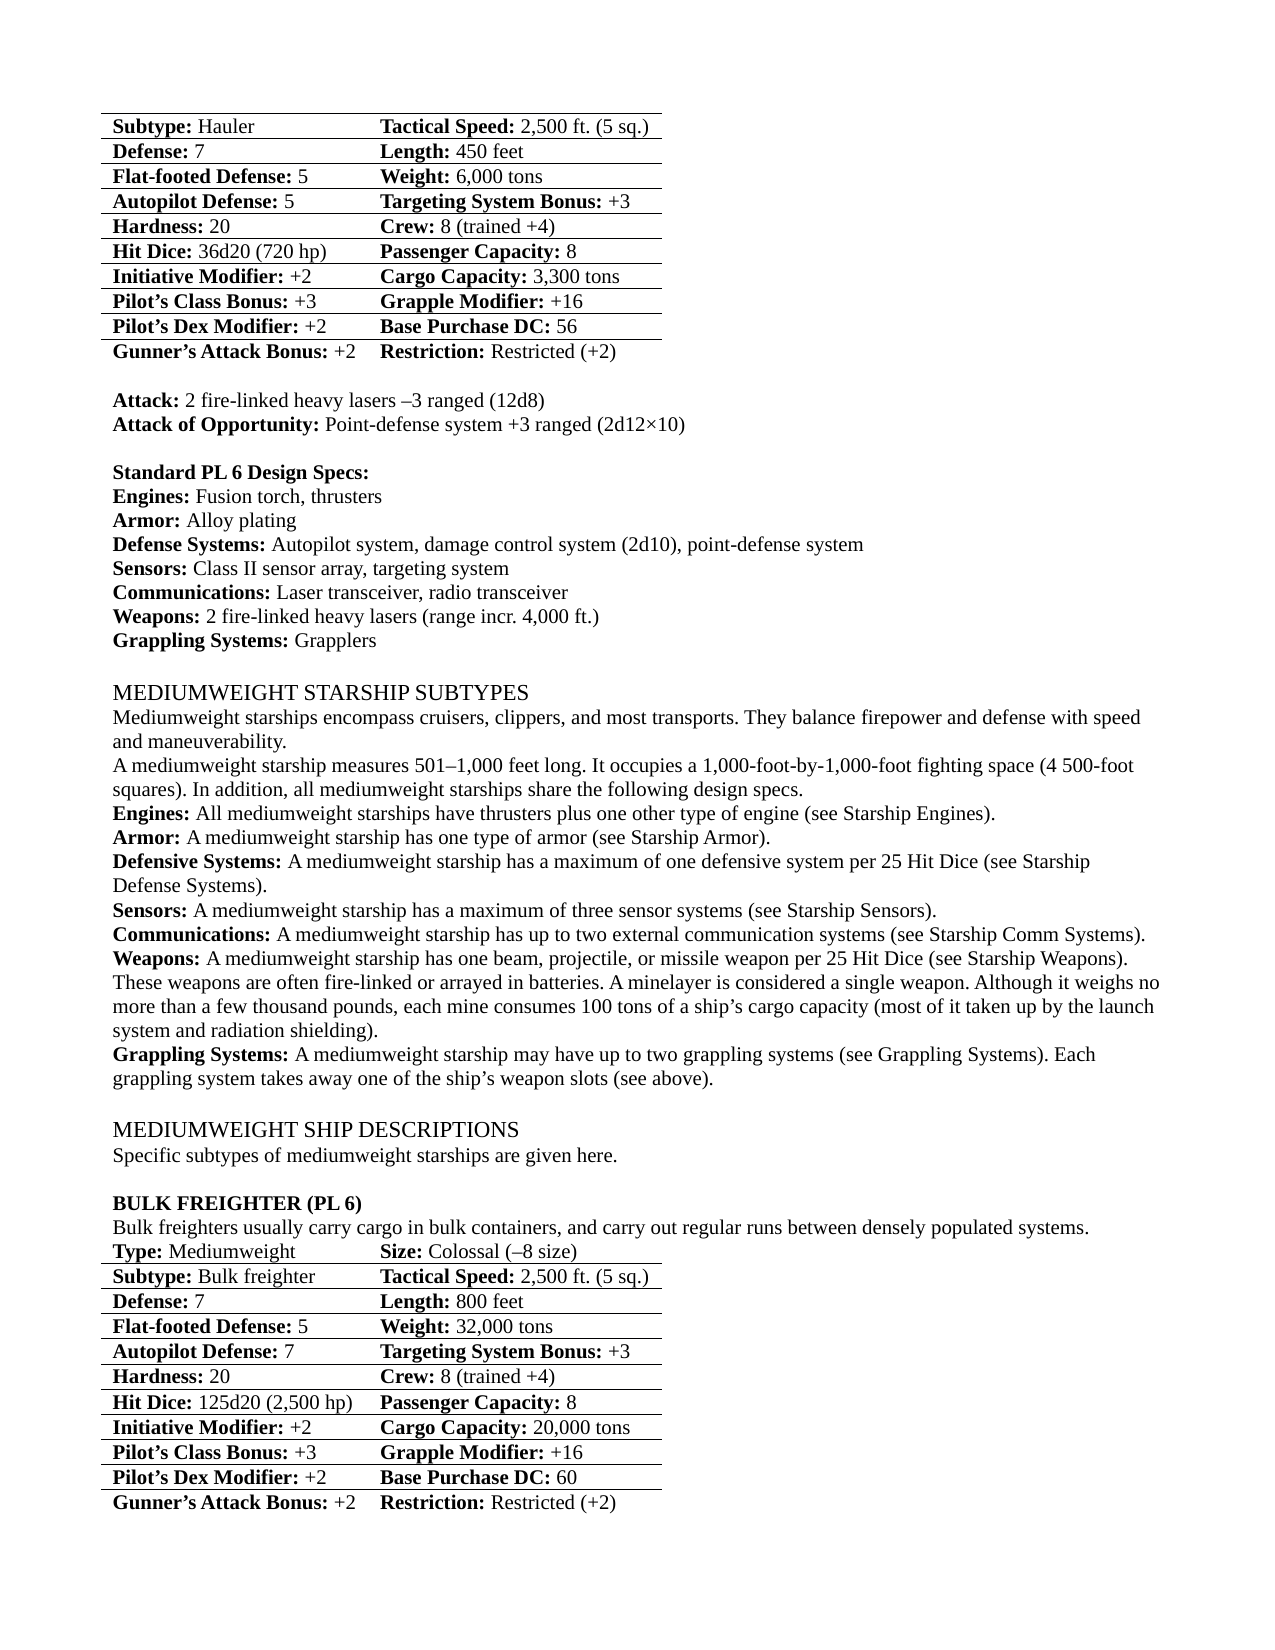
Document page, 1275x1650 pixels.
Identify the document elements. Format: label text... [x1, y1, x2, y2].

table_header Type: Mediumweight [101, 1239, 369, 1263]
table_cell Pilot’s Class Bonus: +3 [101, 1440, 369, 1464]
text Defense Systems: Autopilot system, damage control system (2d10), point-defense system [112, 532, 1162, 556]
text These weapons are often fire-linked or arrayed in batteries. A minelayer is considered a single weapon. Although it weighs no more than a few thousand pounds, each mine consumes 100 tons of a ship’s cargo capacity (most of it taken up by the launch system and radiation shielding). [112, 970, 1162, 1042]
table_cell Weight: 32,000 tons [369, 1314, 662, 1338]
text Specific subtypes of mediumweight starships are given here. [112, 1143, 1162, 1167]
table_cell Grapple Modifier: +16 [369, 289, 662, 313]
text Armor: A mediumweight starship has one type of armor (see Starship Armor). [112, 825, 1162, 849]
text Engines: All mediumweight starships have thrusters plus one other type of engine (see Starship Engines). [112, 801, 1162, 825]
table_cell Subtype: Bulk freighter [101, 1264, 369, 1288]
text MEDIUMWEIGHT SHIP DESCRIPTIONS [112, 1116, 1162, 1143]
table_cell Targeting System Bonus: +3 [369, 1339, 662, 1363]
table_cell Hardness: 20 [101, 214, 369, 238]
table_cell Subtype: Hauler [101, 114, 369, 138]
text Grappling Systems: Grapplers [112, 628, 1162, 652]
table_cell Grapple Modifier: +16 [369, 1440, 662, 1464]
table_cell Passenger Capacity: 8 [369, 1390, 662, 1414]
table_cell Pilot’s Dex Modifier: +2 [101, 1465, 369, 1489]
table_cell Hit Dice: 125d20 (2,500 hp) [101, 1390, 369, 1414]
text A mediumweight starship measures 501–1,000 feet long. It occupies a 1,000-foot-by-1,000-foot fighting space (4 500-foot [112, 753, 1162, 777]
text Sensors: A mediumweight starship has a maximum of three sensor systems (see Starship Sensors). [112, 897, 1162, 922]
text Attack: 2 fire-linked heavy lasers –3 ranged (12d8) [112, 388, 1162, 412]
text Sensors: Class II sensor array, targeting system [112, 556, 1162, 580]
table_cell Defense: 7 [101, 139, 369, 163]
text BULK FREIGHTER (PL 6) [112, 1191, 1162, 1215]
table_cell Crew: 8 (trained +4) [369, 214, 662, 238]
table_cell Weight: 6,000 tons [369, 164, 662, 188]
table_header Size: Colossal (–8 size) [369, 1239, 662, 1263]
text Attack of Opportunity: Point-defense system +3 ranged (2d12×10) [112, 412, 1162, 436]
text Defensive Systems: A mediumweight starship has a maximum of one defensive system per 25 Hit Dice (see Starship Defense Systems). [112, 849, 1162, 897]
table_cell Restriction: Restricted (+2) [369, 340, 662, 363]
table_cell Tactical Speed: 2,500 ft. (5 sq.) [369, 114, 662, 138]
text Armor: Alloy plating [112, 508, 1162, 532]
table_cell Base Purchase DC: 56 [369, 314, 662, 338]
table_cell Autopilot Defense: 7 [101, 1339, 369, 1363]
table_cell Pilot’s Class Bonus: +3 [101, 289, 369, 313]
text Engines: Fusion torch, thrusters [112, 484, 1162, 508]
table_cell Crew: 8 (trained +4) [369, 1365, 662, 1388]
table_cell Base Purchase DC: 60 [369, 1465, 662, 1489]
table_cell Flat-footed Defense: 5 [101, 164, 369, 188]
table_cell Restriction: Restricted (+2) [369, 1490, 662, 1514]
table_cell Flat-footed Defense: 5 [101, 1314, 369, 1338]
table_cell Passenger Capacity: 8 [369, 239, 662, 263]
table_cell Initiative Modifier: +2 [101, 1415, 369, 1439]
table_cell Gunner’s Attack Bonus: +2 [101, 340, 369, 363]
text Weapons: 2 fire-linked heavy lasers (range incr. 4,000 ft.) [112, 604, 1162, 628]
table_cell Initiative Modifier: +2 [101, 264, 369, 288]
text Communications: Laser transceiver, radio transceiver [112, 580, 1162, 604]
table_cell Gunner’s Attack Bonus: +2 [101, 1490, 369, 1514]
text Weapons: A mediumweight starship has one beam, projectile, or missile weapon per 25 Hit Dice (see Starship Weapons). [112, 946, 1162, 970]
text Communications: A mediumweight starship has up to two external communication systems (see Starship Comm Systems). [112, 922, 1162, 946]
table_cell Autopilot Defense: 5 [101, 189, 369, 213]
table_cell Hit Dice: 36d20 (720 hp) [101, 239, 369, 263]
table_cell Length: 800 feet [369, 1289, 662, 1313]
text Grappling Systems: A mediumweight starship may have up to two grappling systems (see Grappling Systems). Each grappling system takes away one of the ship’s weapon slots (see above). [112, 1042, 1162, 1090]
table_cell Targeting System Bonus: +3 [369, 189, 662, 213]
table_cell Cargo Capacity: 3,300 tons [369, 264, 662, 288]
table_cell Cargo Capacity: 20,000 tons [369, 1415, 662, 1439]
text MEDIUMWEIGHT STARSHIP SUBTYPES [112, 679, 1162, 705]
text Mediumweight starships encompass cruisers, clippers, and most transports. They balance firepower and defense with speed and maneuverability. [112, 705, 1162, 753]
text Bulk freighters usually carry cargo in bulk containers, and carry out regular runs between densely populated systems. [112, 1215, 1162, 1239]
table_cell Tactical Speed: 2,500 ft. (5 sq.) [369, 1264, 662, 1288]
text Standard PL 6 Design Specs: [112, 460, 1162, 484]
table_cell Length: 450 feet [369, 139, 662, 163]
table_cell Defense: 7 [101, 1289, 369, 1313]
text squares). In addition, all mediumweight starships share the following design specs. [112, 777, 1162, 801]
table_cell Hardness: 20 [101, 1365, 369, 1388]
table_cell Pilot’s Dex Modifier: +2 [101, 314, 369, 338]
